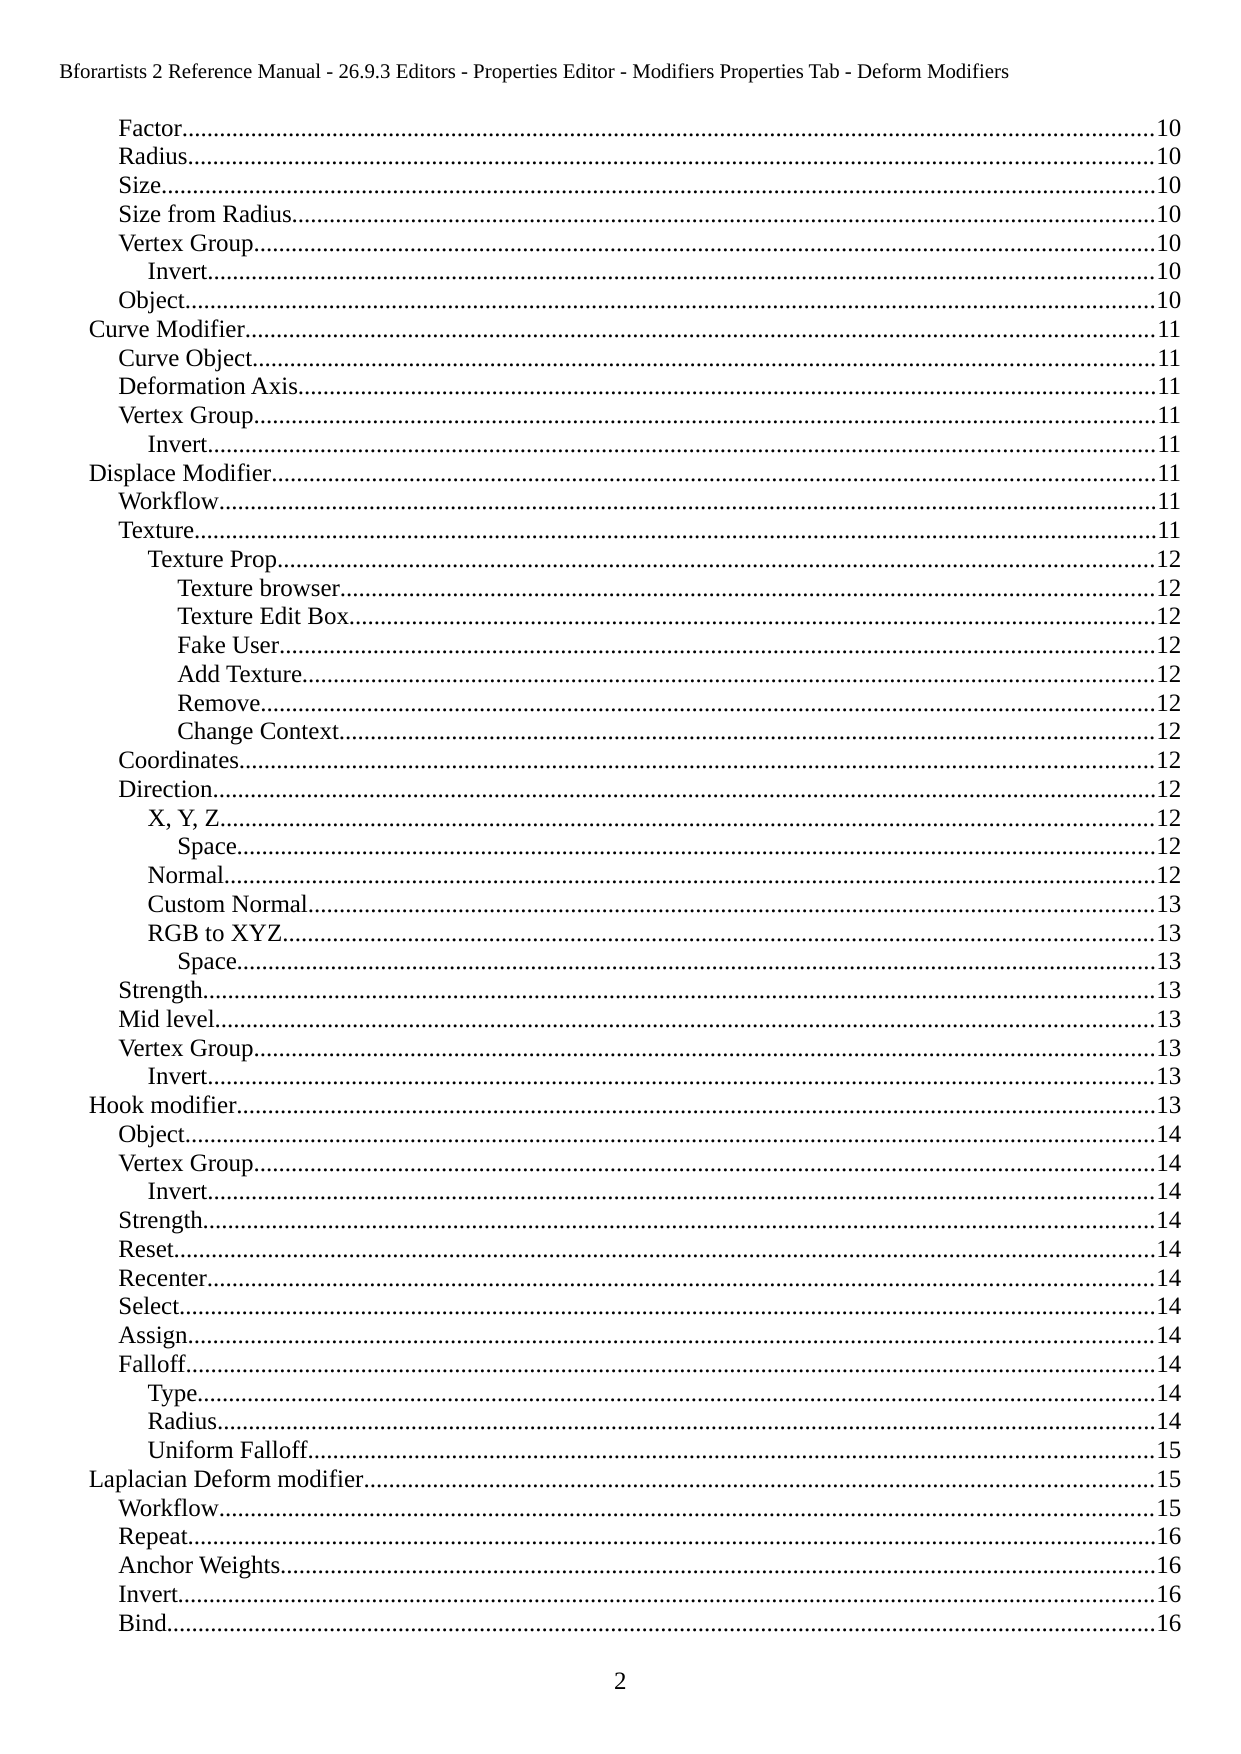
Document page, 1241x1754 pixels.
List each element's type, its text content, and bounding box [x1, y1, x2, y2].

text Radius 14 [147, 1406, 1181, 1435]
text RGB to XYZ 13 [147, 918, 1181, 946]
text Space 12 [177, 831, 1181, 860]
text Object 14 [118, 1119, 1181, 1148]
text Object 10 [118, 285, 1181, 314]
text Repeat 16 [118, 1521, 1181, 1550]
text Normal 12 [147, 860, 1181, 889]
text Uniform Falloff 15 [147, 1435, 1181, 1464]
text Size 10 [118, 170, 1181, 199]
text Texture browser 12 [177, 573, 1181, 601]
text Workflow 15 [118, 1493, 1181, 1521]
text Vertex Group 10 [118, 228, 1181, 256]
text Reset 14 [118, 1234, 1181, 1263]
text Workflow 11 [118, 486, 1181, 515]
text X, Y, Z 12 [147, 803, 1181, 831]
text Type 14 [147, 1378, 1181, 1406]
text Recenter 14 [118, 1263, 1181, 1291]
text Vertex Group 14 [118, 1148, 1181, 1176]
text Direction 12 [118, 774, 1181, 803]
text Invert 16 [118, 1579, 1181, 1608]
text Bind 16 [118, 1608, 1181, 1636]
text Change Context 12 [177, 716, 1181, 745]
text Texture Edit Box 12 [177, 601, 1181, 630]
text Select 14 [118, 1291, 1181, 1320]
text Factor 10 [118, 113, 1181, 141]
text Vertex Group 11 [118, 400, 1181, 429]
text Radius 10 [118, 141, 1181, 170]
text Strength 14 [118, 1205, 1181, 1234]
text Assign 14 [118, 1320, 1181, 1349]
text Invert 10 [147, 256, 1181, 285]
text Falloff 14 [118, 1349, 1181, 1378]
text Laplacian Deform modifier 15 [88, 1464, 1181, 1493]
text Texture Prop 12 [147, 544, 1181, 573]
text Add Texture 12 [177, 659, 1181, 688]
text Displace Modifier 11 [88, 458, 1181, 486]
text Texture 11 [118, 515, 1181, 544]
text Curve Object 11 [118, 343, 1181, 371]
text Invert 11 [147, 429, 1181, 458]
text Space 13 [177, 946, 1181, 975]
text Vertex Group 13 [118, 1033, 1181, 1061]
text Coordinates 12 [118, 745, 1181, 774]
text Size from Radius 10 [118, 199, 1181, 228]
text Strength 13 [118, 975, 1181, 1004]
text Invert 13 [147, 1061, 1181, 1090]
text Mid level 13 [118, 1004, 1181, 1033]
text Remove 12 [177, 688, 1181, 716]
text Anchor Weights 16 [118, 1550, 1181, 1579]
text Curve Modifier 11 [88, 314, 1181, 343]
text Deformation Axis 11 [118, 371, 1181, 400]
text Invert 14 [147, 1176, 1181, 1205]
text Hook modifier 13 [88, 1090, 1181, 1119]
text Fake User 12 [177, 630, 1181, 659]
text Custom Normal 13 [147, 889, 1181, 918]
